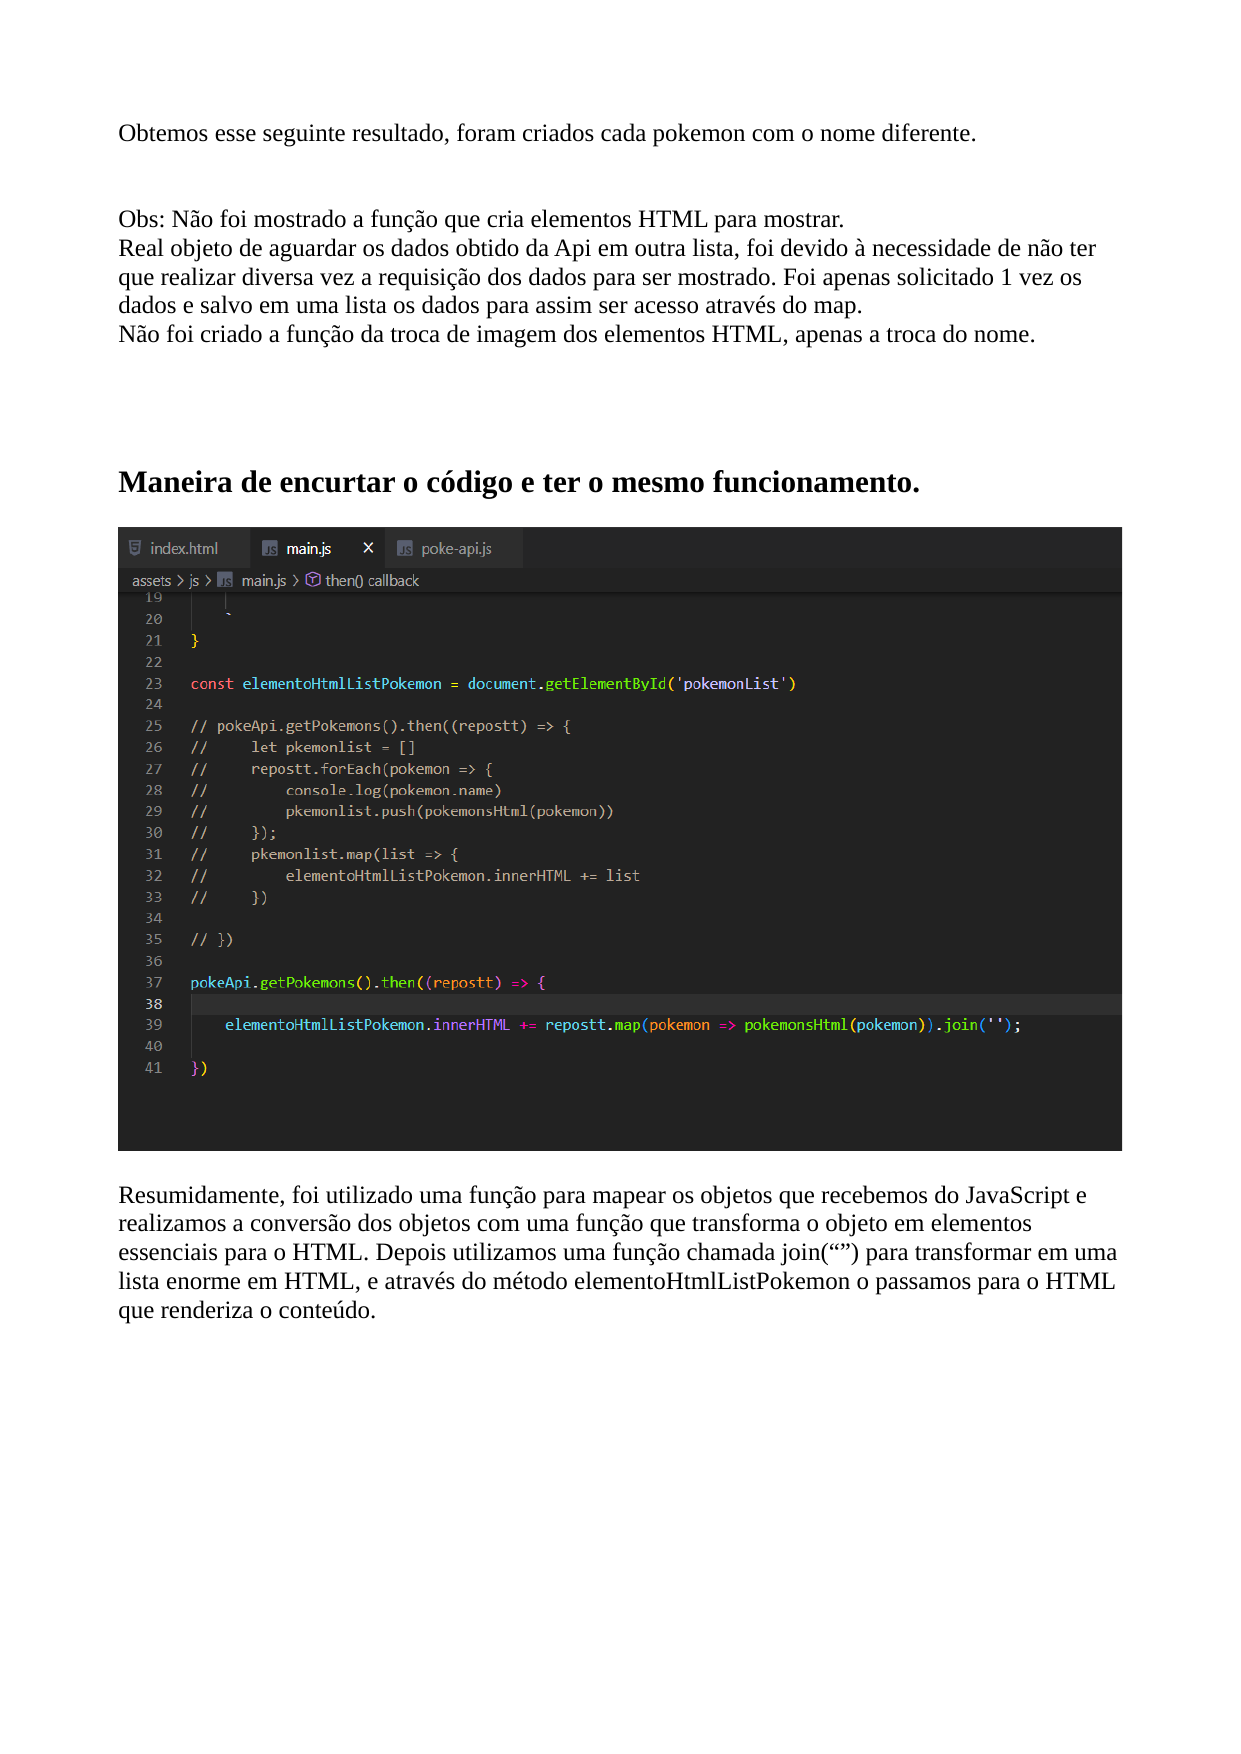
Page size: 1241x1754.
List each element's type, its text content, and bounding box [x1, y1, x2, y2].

text Obs: Não foi mostrado a função que cria elementos HTML para mostrar. [118, 204, 1122, 233]
text Resumidamente, foi utilizado uma função para mapear os objetos que recebemos do JavaScript e realizamos a conversão dos objetos com uma função que transforma o objeto em elementos essenciais para o HTML. Depois utilizamos uma função chamada join(“”) para transformar em uma lista enorme em HTML, e através do método elementoHtmlListPokemon o passamos para o HTML que renderiza o conteúdo. [118, 1180, 1122, 1323]
text Obtemos esse seguinte resultado, foram criados cada pokemon com o nome diferente. [118, 118, 1122, 147]
picture [118, 527, 1123, 1151]
text Não foi criado a função da troca de imagem dos elementos HTML, apenas a troca do nome. [118, 319, 1122, 348]
text Real objeto de aguardar os dados obtido da Api em outra lista, foi devido à necessidade de não ter que realizar diversa vez a requisição dos dados para ser mostrado. Foi apenas solicitado 1 vez os dados e salvo em uma lista os dados para assim ser acesso através do map. [118, 233, 1122, 319]
text Maneira de encurtar o código e ter o mesmo funcionamento. [118, 463, 1122, 499]
